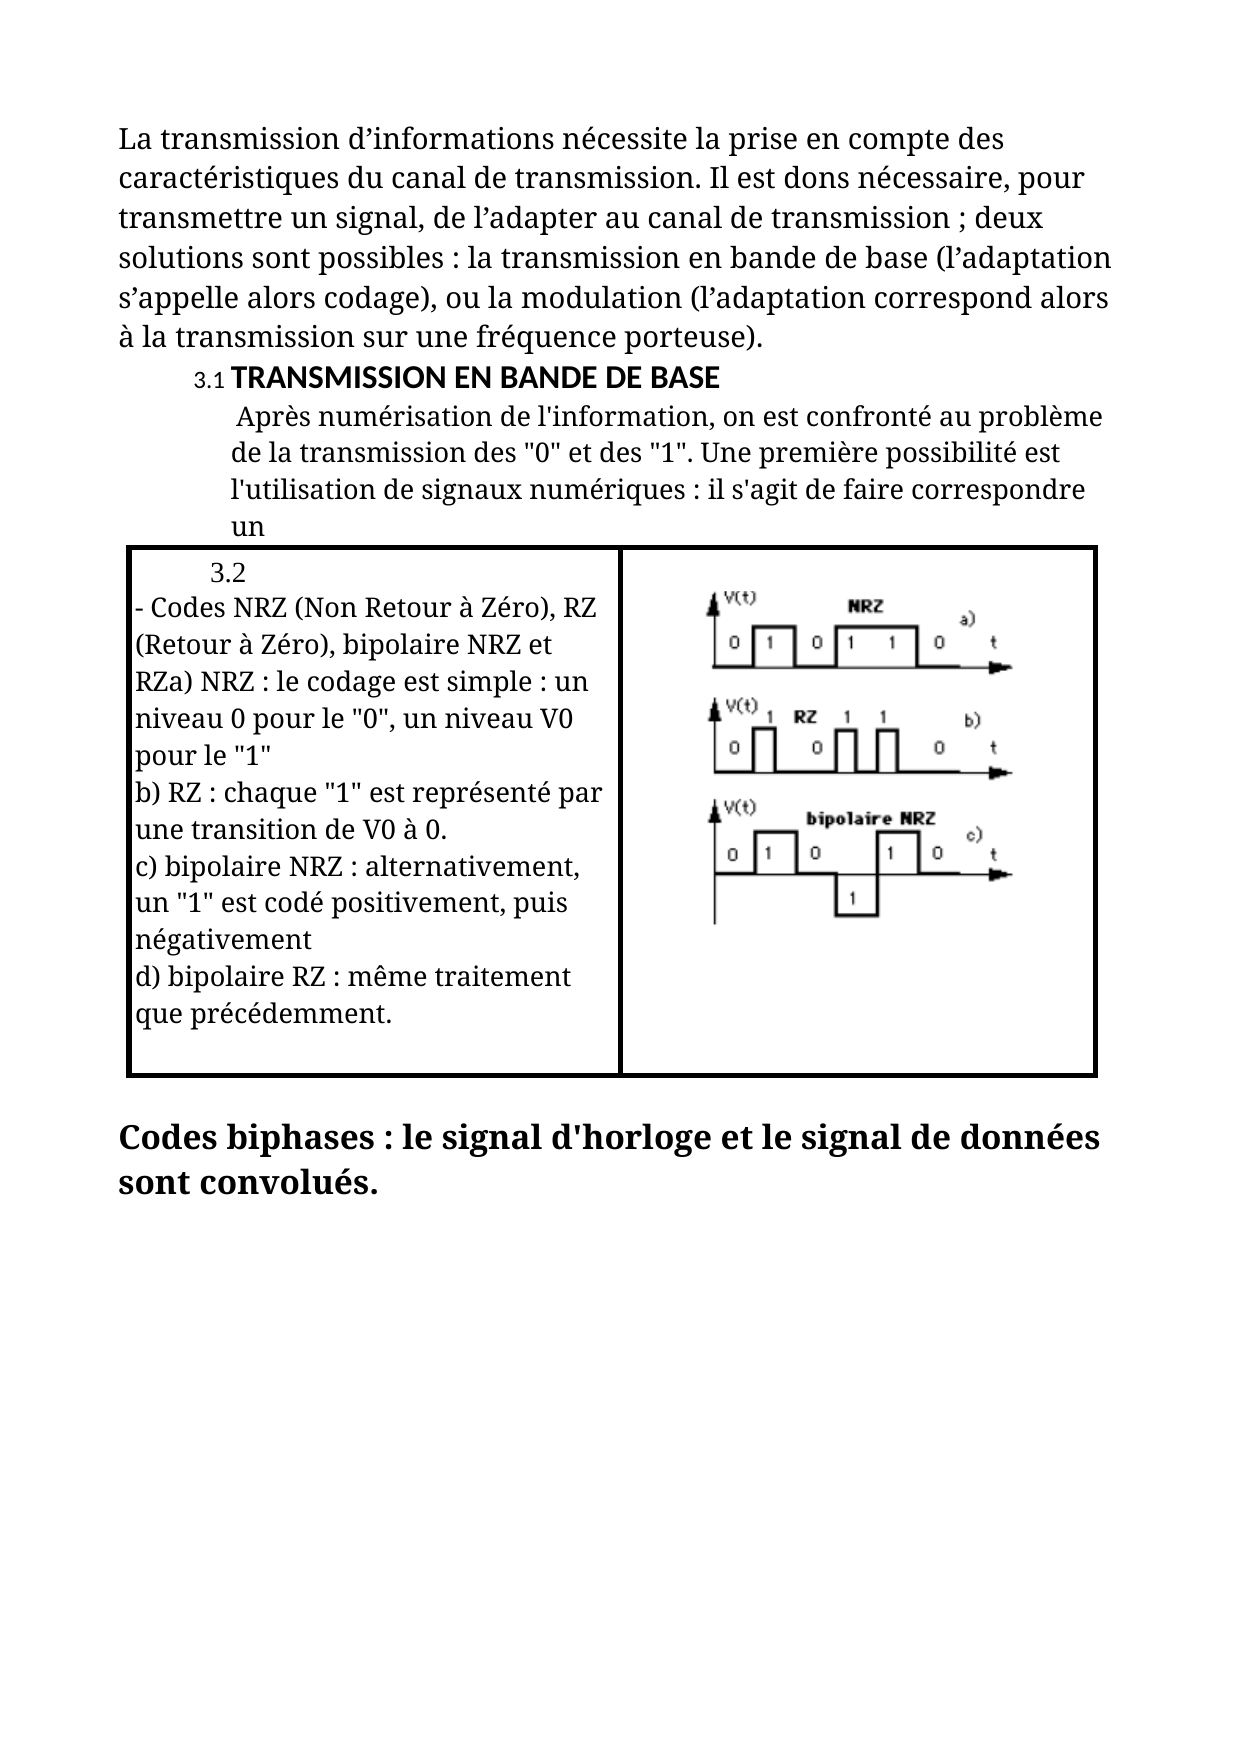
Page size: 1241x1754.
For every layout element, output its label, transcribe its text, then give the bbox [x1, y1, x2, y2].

text Codes biphases : le signal d'horloge et le signal de données sont convolués. [118, 1114, 1122, 1204]
list Après numérisation de l'information, on est confronté au problème de la transmission des "0" et des "1". Une première possibilité est l'utilisation de signaux numériques : il s'agit de faire correspondre un [193, 397, 1122, 544]
table_header [623, 550, 1093, 1073]
list TRANSMISSION EN BANDE DE BASE [193, 356, 1122, 397]
text La transmission d’informations nécessite la prise en compte des caractéristiques du canal de transmission. Il est dons nécessaire, pour transmettre un signal, de l’adapter au canal de transmission ; deux solutions sont possibles : la transmission en bande de base (l’adaptation s’appelle alors codage), ou la modulation (l’adaptation correspond alors à la transmission sur une fréquence porteuse). [118, 118, 1122, 356]
table_cell b) RZ : chaque "1" est représenté par une transition de V0 à 0. [132, 773, 615, 847]
table_header - Codes NRZ (Non Retour à Zéro), RZ (Retour à Zéro), bipolaire NRZ et RZa) NRZ : le codage est simple : un niveau 0 pour le "0", un niveau V0 pour le "1" [132, 589, 615, 773]
table_header c) bipolaire NRZ : alternativement, un "1" est codé positivement, puis négativement d) bipolaire RZ : même traitement que précédemment. [132, 550, 618, 1073]
